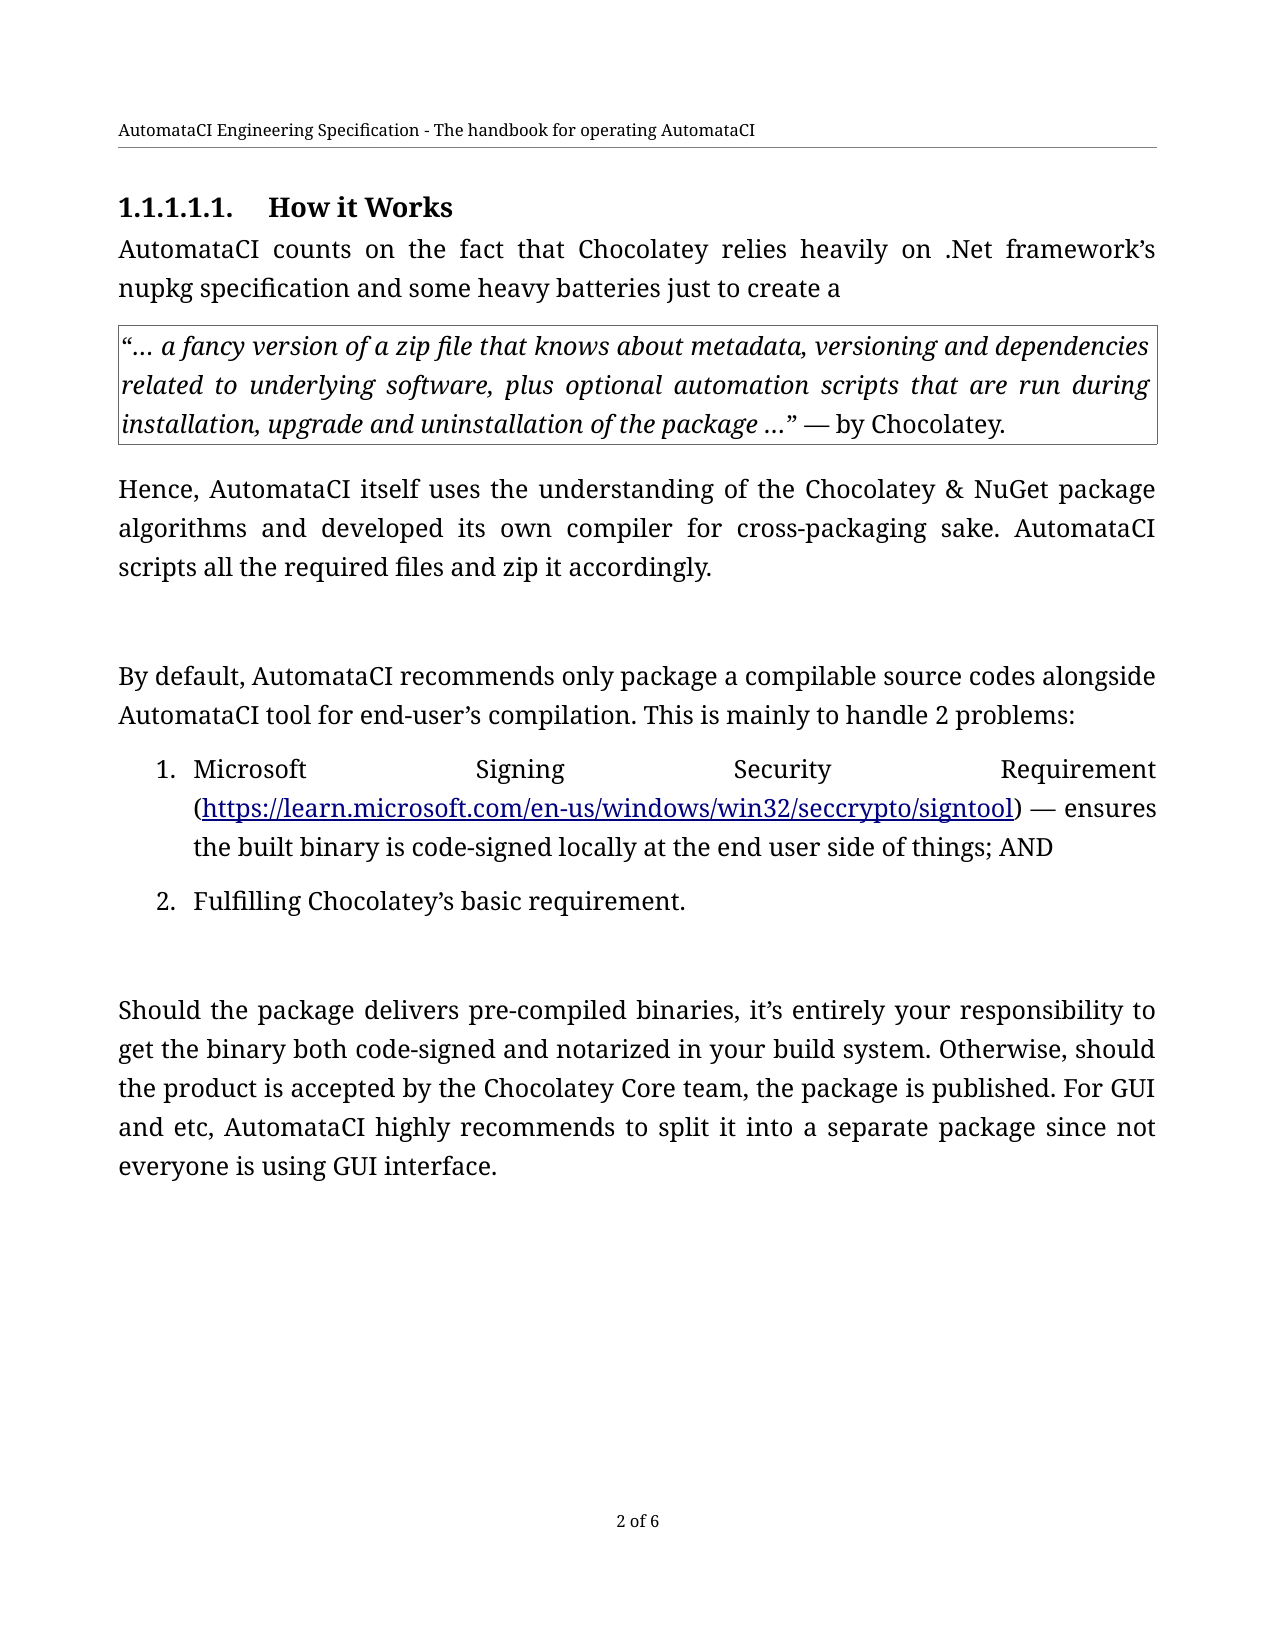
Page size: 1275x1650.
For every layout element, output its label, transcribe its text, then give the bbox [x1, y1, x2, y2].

list Fulfilling Chocolatey’s basic requirement. [156, 884, 1157, 918]
text By default, AutomataCI recommends only package a compilable source codes alongside AutomataCI tool for end-user’s compilation. This is mainly to handle 2 problems: [118, 658, 1157, 731]
text Hence, AutomataCI itself uses the understanding of the Chocolatey & NuGet package algorithms and developed its own compiler for cross-packaging sake. AutomataCI scripts all the required files and zip it accordingly. [118, 472, 1157, 584]
text “… a fancy version of a zip file that knows about metadata, versioning and dependencies related to underlying software, plus optional automation scripts that are run during installation, upgrade and uninstallation of the package …” — by Chocolatey. [119, 326, 1157, 444]
list Microsoft Signing Security Requirement (https://learn.microsoft.com/en-us/windows/win32/seccrypto/signtool) — ensures the built binary is code-signed locally at the end user side of things; AND [156, 752, 1157, 864]
text AutomataCI counts on the fact that Chocolatey relies heavily on .Net framework’s nupkg specification and some heavy batteries just to create a [118, 232, 1157, 305]
text Should the package delivers pre-compiled binaries, it’s entirely your responsibility to get the binary both code-signed and notarized in your build system. Otherwise, should the product is accepted by the Chocolatey Core team, the package is published. For GUI and etc, AutomataCI highly recommends to split it into a separate package since not everyone is using GUI interface. [118, 992, 1157, 1183]
subtitle How it Works [118, 189, 1157, 226]
